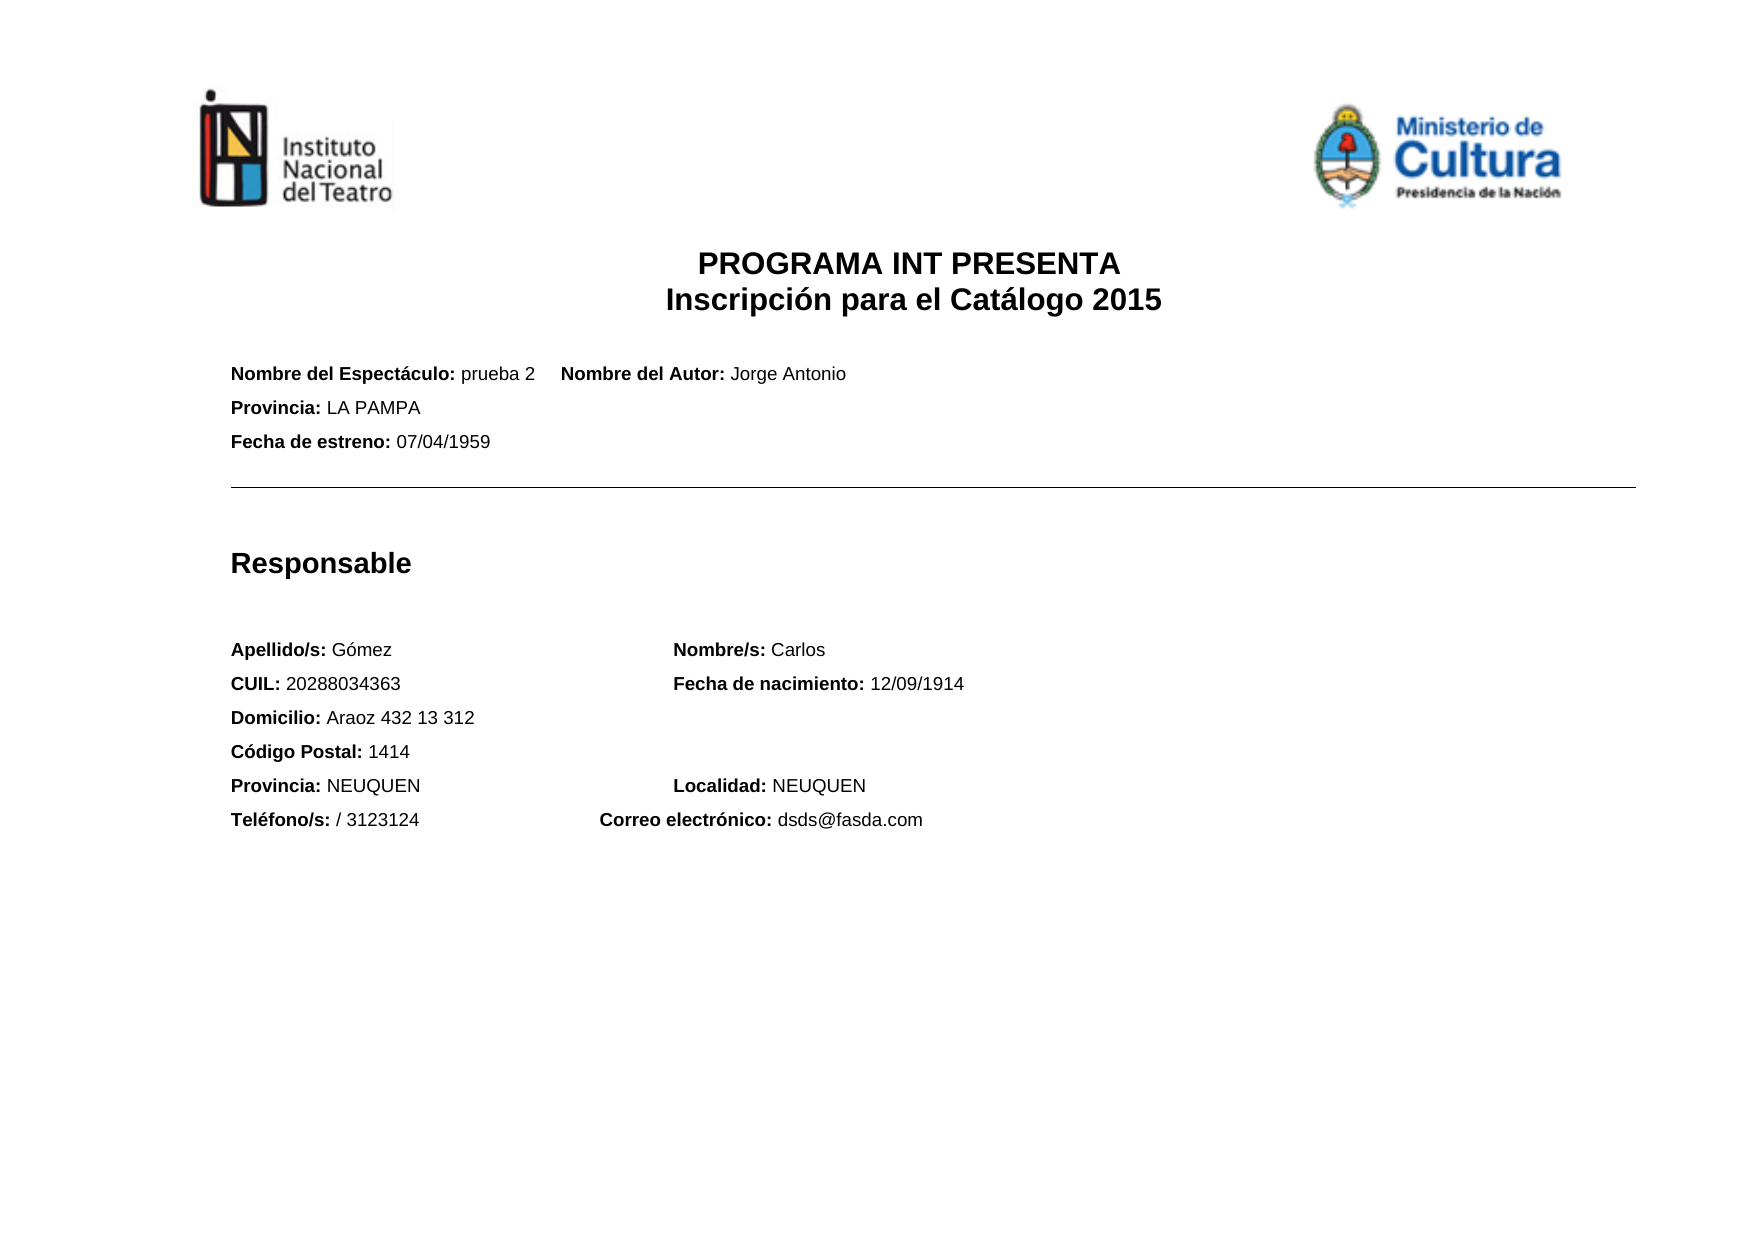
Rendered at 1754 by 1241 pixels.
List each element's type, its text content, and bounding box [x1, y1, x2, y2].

text Provincia: NEUQUEN Localidad: NEUQUEN [231, 775, 1636, 796]
text Teléfono/s: / 3123124 Correo electrónico: dsds@fasda.com [231, 809, 1636, 831]
text Provincia: LA PAMPA [231, 397, 1636, 418]
text Domicilio: Araoz 432 13 312 [231, 707, 1636, 728]
picture [1298, 97, 1578, 213]
text PROGRAMA INT PRESENTA [118, 245, 1636, 281]
text Nombre del Espectáculo: prueba 2 Nombre del Autor: Jorge Antonio [118, 363, 1636, 384]
text Código Postal: 1414 [231, 741, 1636, 762]
text Responsable [230, 547, 1636, 580]
text Fecha de estreno: 07/04/1959 [231, 431, 1636, 452]
text Inscripción para el Catálogo 2015 [118, 281, 1636, 317]
picture [192, 83, 456, 213]
text CUIL: 20288034363 Fecha de nacimiento: 12/09/1914 [231, 673, 1636, 694]
text Apellido/s: Gómez Nombre/s: Carlos [231, 639, 1636, 660]
